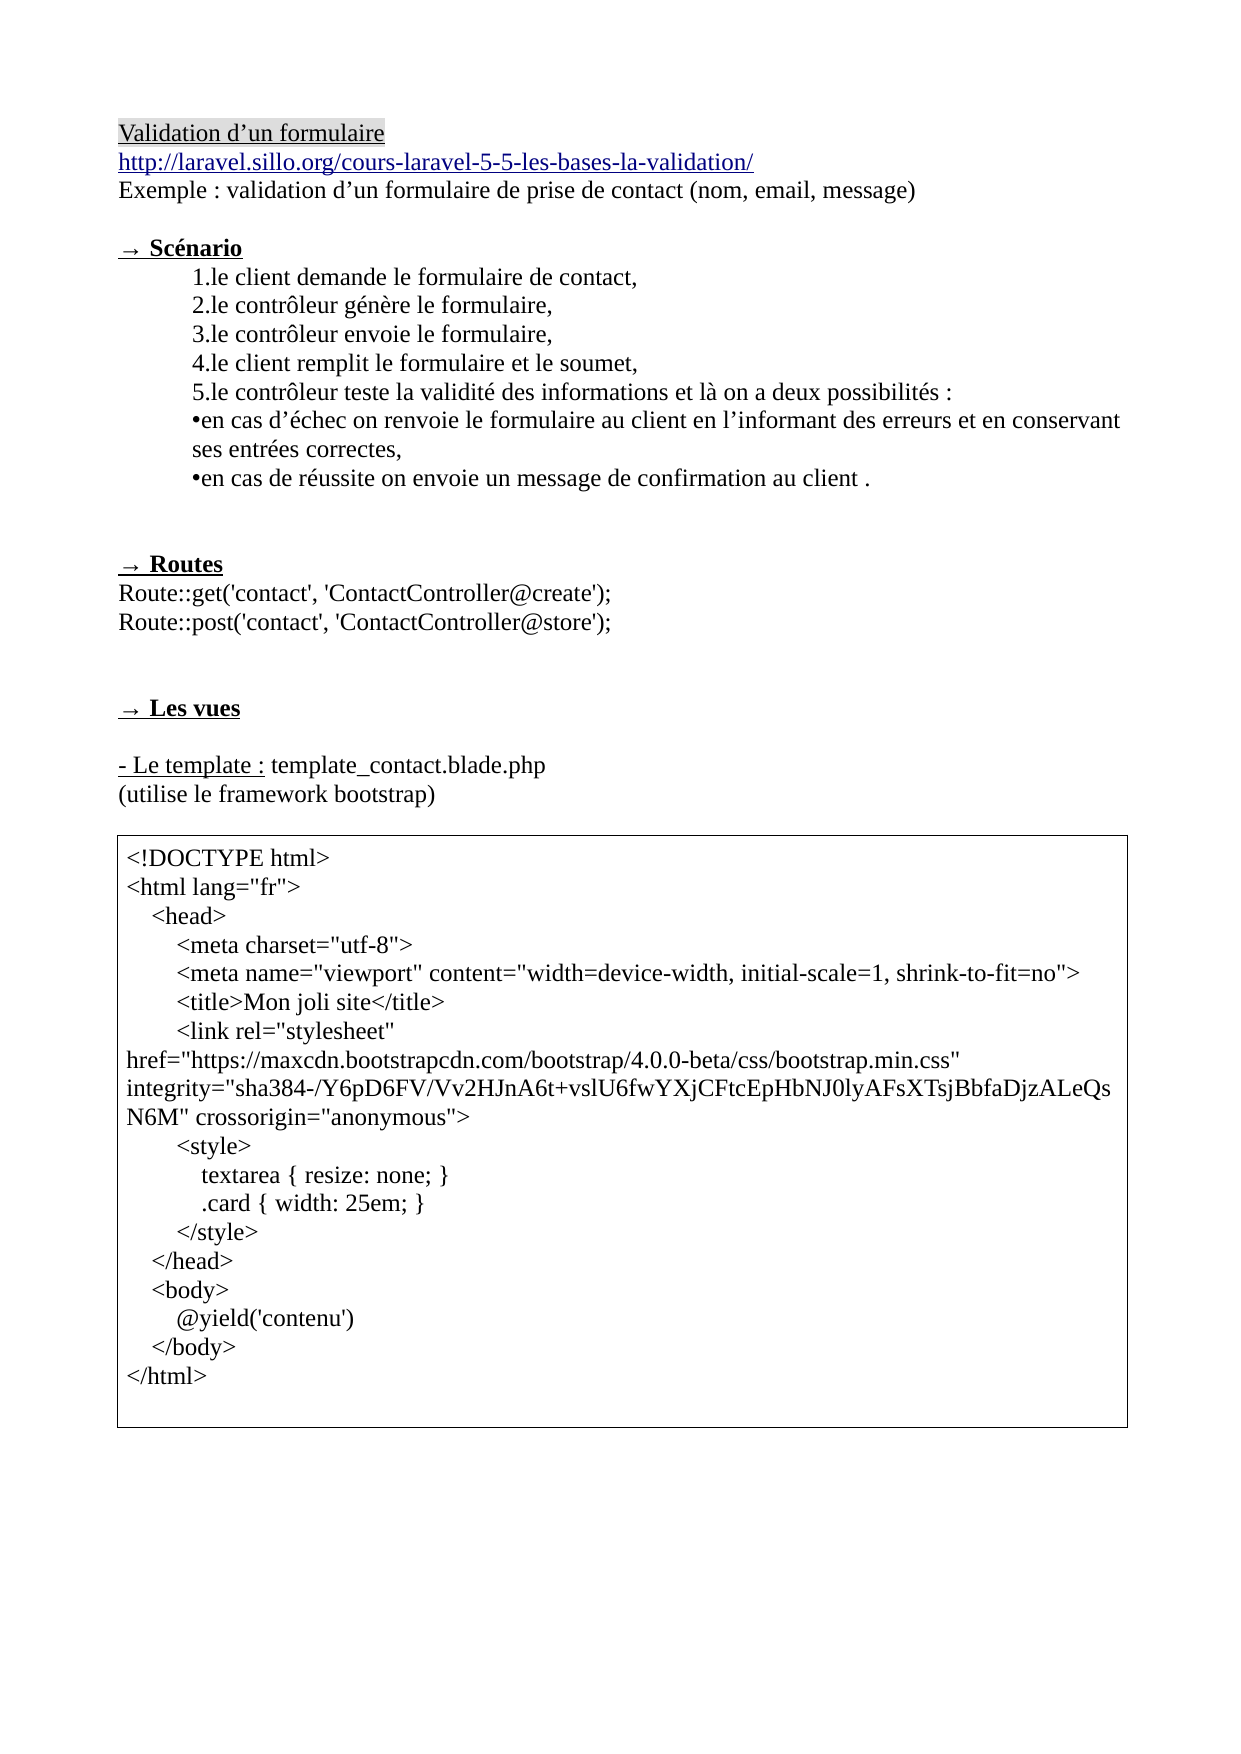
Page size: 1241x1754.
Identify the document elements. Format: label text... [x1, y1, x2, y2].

text → Scénario [118, 233, 1122, 262]
text <style> [126, 1131, 1118, 1160]
text textarea { resize: none; } [126, 1160, 1118, 1188]
text (utilise le framework bootstrap) [118, 779, 1122, 808]
text <title>Mon joli site</title> [126, 987, 1118, 1016]
text <html lang="fr"> [126, 872, 1118, 901]
text → Routes [118, 549, 1122, 578]
list le client demande le formulaire de contact, [118, 262, 1122, 291]
text <meta name="viewport" content="width=device-width, initial-scale=1, shrink-to-fit=no"> [126, 958, 1118, 987]
text Exemple : validation d’un formulaire de prise de contact (nom, email, message) [118, 176, 1122, 204]
text </body> [126, 1332, 1118, 1361]
text <meta charset="utf-8"> [126, 930, 1118, 958]
text → Les vues [118, 693, 1122, 722]
list le contrôleur génère le formulaire, [118, 291, 1122, 319]
list le contrôleur teste la validité des informations et là on a deux possibilités : [118, 377, 1122, 406]
text @yield('contenu') [126, 1303, 1118, 1332]
text </style> [126, 1217, 1118, 1246]
text </head> [126, 1246, 1118, 1275]
text <link rel="stylesheet" href="https://maxcdn.bootstrapcdn.com/bootstrap/4.0.0-beta/css/bootstrap.min.css" integrity="sha384-/Y6pD6FV/Vv2HJnA6t+vslU6fwYXjCFtcEpHbNJ0lyAFsXTsjBbfaDjzALeQsN6M" crossorigin="anonymous"> [126, 1016, 1118, 1131]
text <body> [126, 1275, 1118, 1303]
list en cas de réussite on envoie un message de confirmation au client . [118, 463, 1122, 492]
list le contrôleur envoie le formulaire, [118, 319, 1122, 348]
text .card { width: 25em; } [126, 1188, 1118, 1217]
text Route::get('contact', 'ContactController@create'); Route::post('contact', 'ContactController@store'); [118, 578, 1122, 636]
text Validation d’un formulaire [118, 118, 1122, 147]
text <!DOCTYPE html> [126, 843, 1118, 872]
list en cas d’échec on renvoie le formulaire au client en l’informant des erreurs et en conservant ses entrées correctes, [118, 406, 1122, 463]
text </html> [126, 1361, 1118, 1390]
list le client remplit le formulaire et le soumet, [118, 348, 1122, 377]
text - Le template : template_contact.blade.php [118, 751, 1122, 779]
text <head> [126, 901, 1118, 930]
text http://laravel.sillo.org/cours-laravel-5-5-les-bases-la-validation/ [118, 147, 1122, 176]
